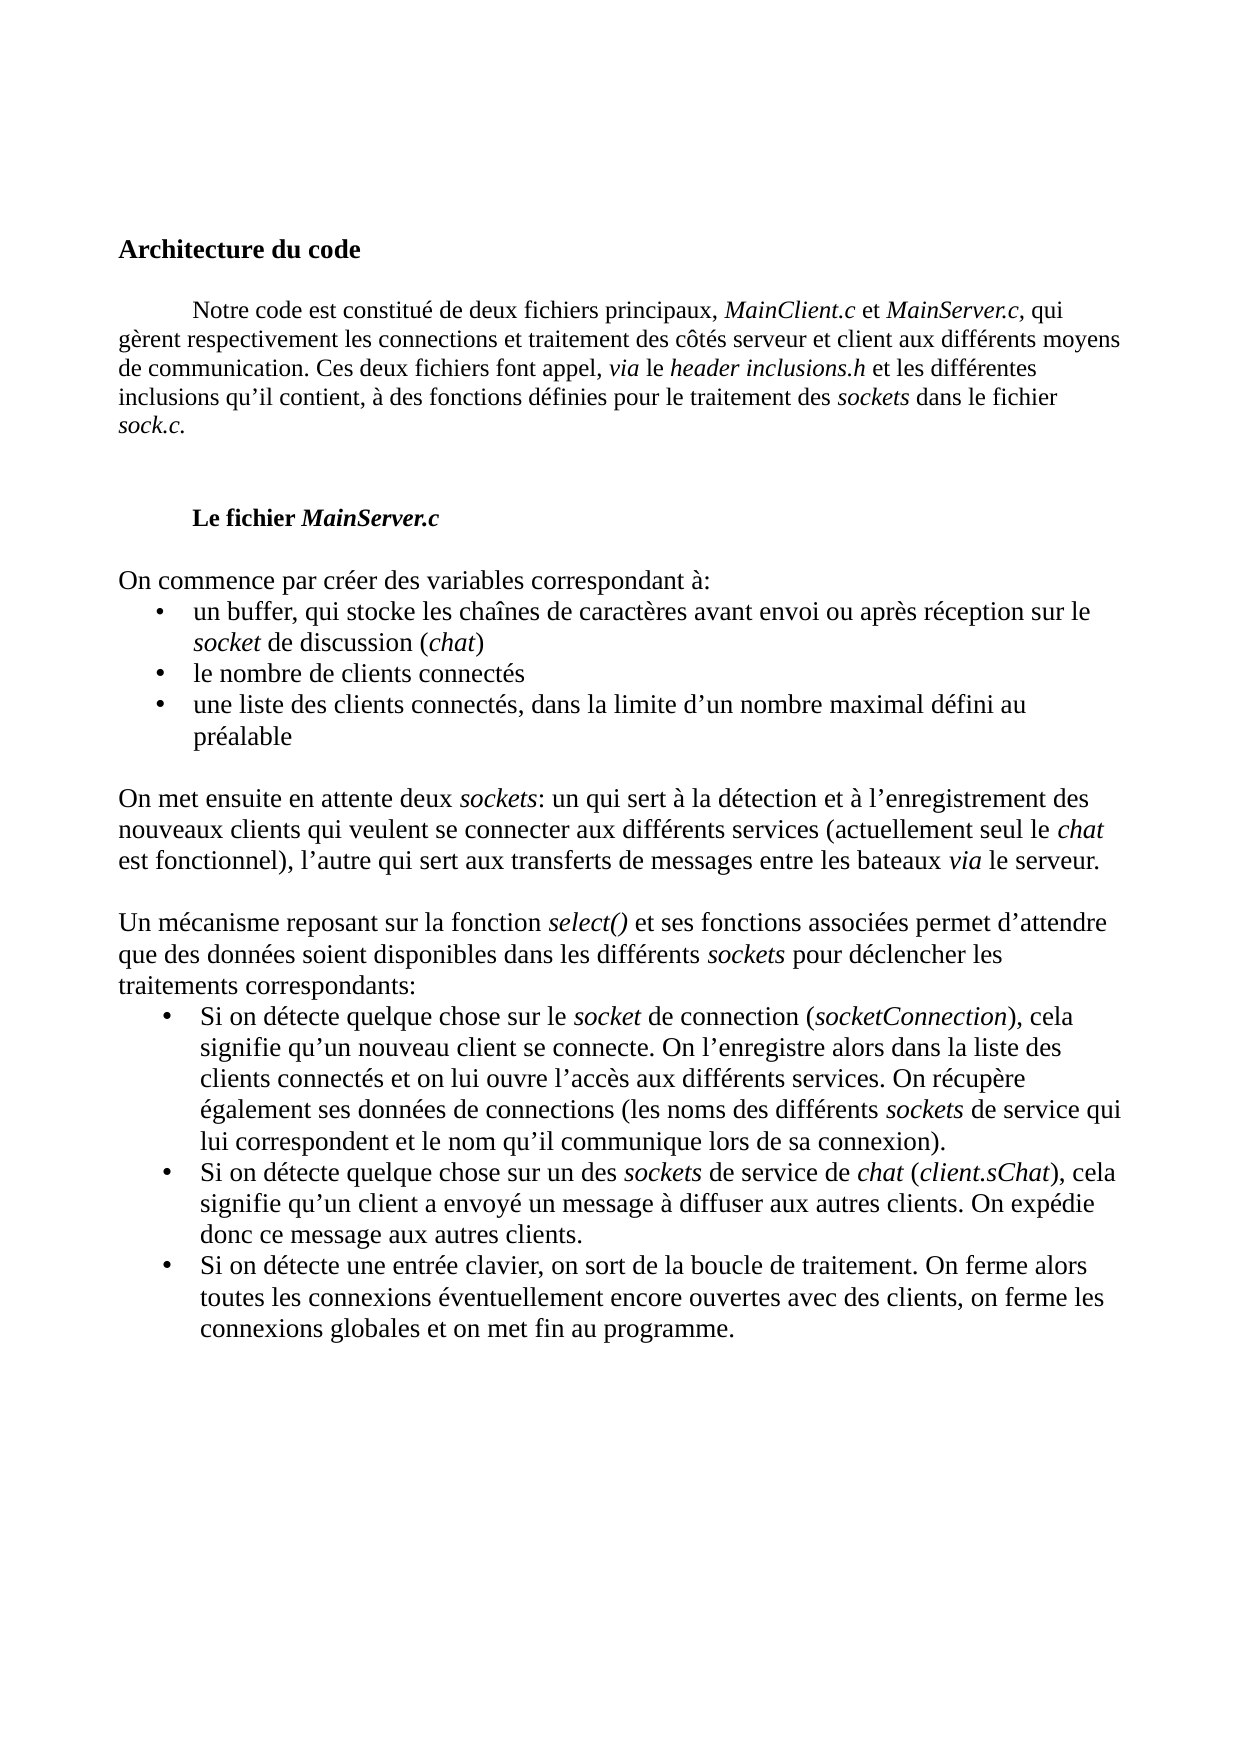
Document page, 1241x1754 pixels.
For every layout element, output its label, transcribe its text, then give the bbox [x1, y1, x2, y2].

text On commence par créer des variables correspondant à: [118, 564, 1122, 595]
text Un mécanisme reposant sur la fonction select() et ses fonctions associées permet d’attendre que des données soient disponibles dans les différents sockets pour déclencher les traitements correspondants: [118, 907, 1122, 1000]
text Le fichier MainServer.c [118, 501, 1122, 533]
text On met ensuite en attente deux sockets: un qui sert à la détection et à l’enregistrement des nouveaux clients qui veulent se connecter aux différents services (actuellement seul le chat est fonctionnel), l’autre qui sert aux transferts de messages entre les bateaux via le serveur. [118, 782, 1122, 875]
list Si on détecte quelque chose sur le socket de connection (socketConnection), cela signifie qu’un nouveau client se connecte. On l’enregistre alors dans la liste des clients connectés et on lui ouvre l’accès aux différents services. On récupère également ses données de connections (les noms des différents sockets de service qui lui correspondent et le nom qu’il communique lors de sa connexion). [162, 1000, 1122, 1156]
list le nombre de clients connectés [156, 657, 1122, 688]
text Notre code est constitué de deux fichiers principaux, MainClient.c et MainServer.c, qui gèrent respectivement les connections et traitement des côtés serveur et client aux différents moyens de communication. Ces deux fichiers font appel, via le header inclusions.h et les différentes inclusions qu’il contient, à des fonctions définies pour le traitement des sockets dans le fichier sock.c. [118, 293, 1122, 439]
list un buffer, qui stocke les chaînes de caractères avant envoi ou après réception sur le socket de discussion (chat) [156, 595, 1122, 657]
list Si on détecte quelque chose sur un des sockets de service de chat (client.sChat), cela signifie qu’un client a envoyé un message à diffuser aux autres clients. On expédie donc ce message aux autres clients. [162, 1156, 1122, 1249]
text Architecture du code [118, 233, 1122, 264]
list Si on détecte une entrée clavier, on sort de la boucle de traitement. On ferme alors toutes les connexions éventuellement encore ouvertes avec des clients, on ferme les connexions globales et on met fin au programme. [162, 1249, 1122, 1343]
list une liste des clients connectés, dans la limite d’un nombre maximal défini au préalable [156, 688, 1122, 751]
